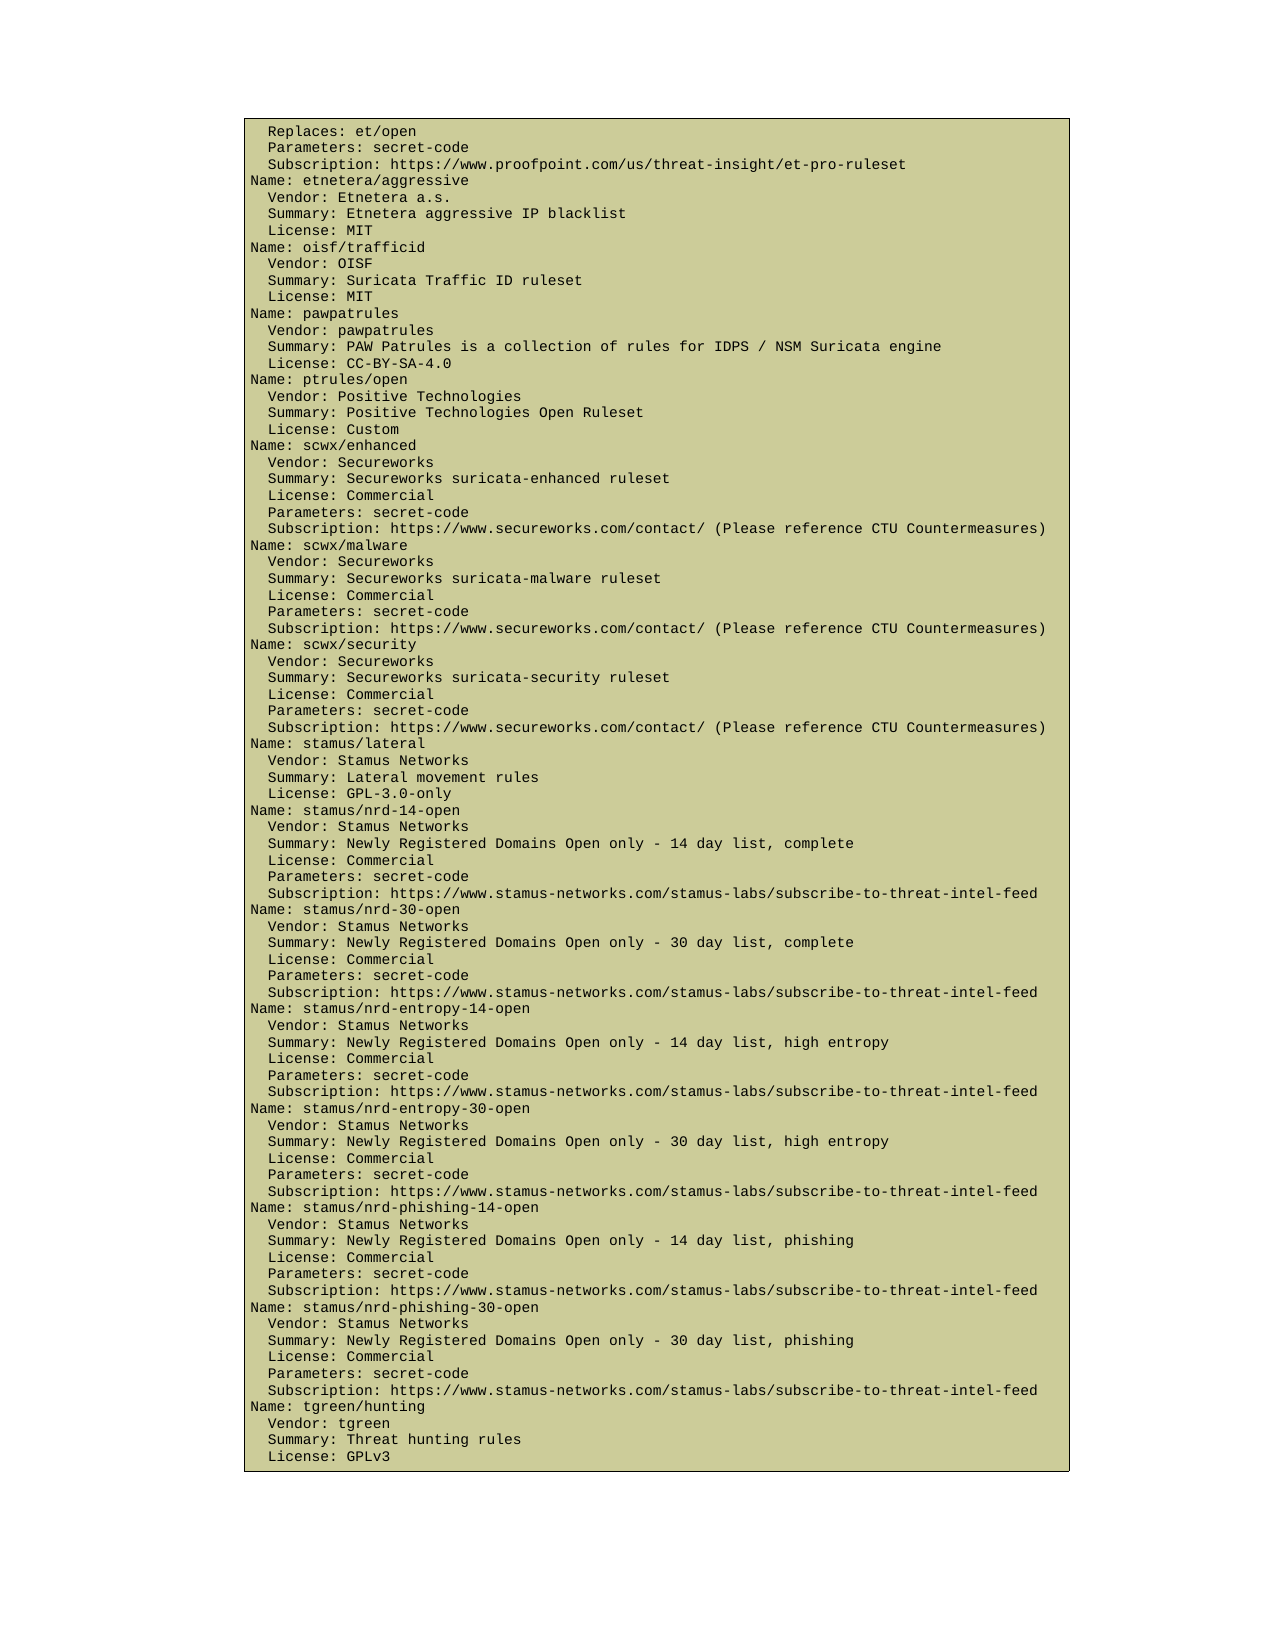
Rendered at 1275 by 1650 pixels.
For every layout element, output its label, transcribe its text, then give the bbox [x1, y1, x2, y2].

table_header Replaces: et/open Parameters: secret-code Subscription: https://www.proofpoint.com/us/threat-insight/et-pro-ruleset Name: etnetera/aggressive Vendor: Etnetera a.s. Summary: Etnetera aggressive IP blacklist License: MIT Name: oisf/trafficid Vendor: OISF Summary: Suricata Traffic ID ruleset License: MIT Name: pawpatrules Vendor: pawpatrules Summary: PAW Patrules is a collection of rules for IDPS / NSM Suricata engine License: CC-BY-SA-4.0 Name: ptrules/open Vendor: Positive Technologies Summary: Positive Technologies Open Ruleset License: Custom Name: scwx/enhanced Vendor: Secureworks Summary: Secureworks suricata-enhanced ruleset License: Commercial Parameters: secret-code Subscription: https://www.secureworks.com/contact/ (Please reference CTU Countermeasures) Name: scwx/malware Vendor: Secureworks Summary: Secureworks suricata-malware ruleset License: Commercial Parameters: secret-code Subscription: https://www.secureworks.com/contact/ (Please reference CTU Countermeasures) Name: scwx/security Vendor: Secureworks Summary: Secureworks suricata-security ruleset License: Commercial Parameters: secret-code Subscription: https://www.secureworks.com/contact/ (Please reference CTU Countermeasures) Name: stamus/lateral Vendor: Stamus Networks Summary: Lateral movement rules License: GPL-3.0-only Name: stamus/nrd-14-open Vendor: Stamus Networks Summary: Newly Registered Domains Open only - 14 day list, complete License: Commercial Parameters: secret-code Subscription: https://www.stamus-networks.com/stamus-labs/subscribe-to-threat-intel-feed Name: stamus/nrd-30-open Vendor: Stamus Networks Summary: Newly Registered Domains Open only - 30 day list, complete License: Commercial Parameters: secret-code Subscription: https://www.stamus-networks.com/stamus-labs/subscribe-to-threat-intel-feed Name: stamus/nrd-entropy-14-open Vendor: Stamus Networks Summary: Newly Registered Domains Open only - 14 day list, high entropy License: Commercial Parameters: secret-code Subscription: https://www.stamus-networks.com/stamus-labs/subscribe-to-threat-intel-feed Name: stamus/nrd-entropy-30-open Vendor: Stamus Networks Summary: Newly Registered Domains Open only - 30 day list, high entropy License: Commercial Parameters: secret-code Subscription: https://www.stamus-networks.com/stamus-labs/subscribe-to-threat-intel-feed Name: stamus/nrd-phishing-14-open Vendor: Stamus Networks Summary: Newly Registered Domains Open only - 14 day list, phishing License: Commercial Parameters: secret-code Subscription: https://www.stamus-networks.com/stamus-labs/subscribe-to-threat-intel-feed Name: stamus/nrd-phishing-30-open Vendor: Stamus Networks Summary: Newly Registered Domains Open only - 30 day list, phishing License: Commercial Parameters: secret-code Subscription: https://www.stamus-networks.com/stamus-labs/subscribe-to-threat-intel-feed Name: tgreen/hunting Vendor: tgreen Summary: Threat hunting rules License: GPLv3 [245, 119, 1069, 1471]
